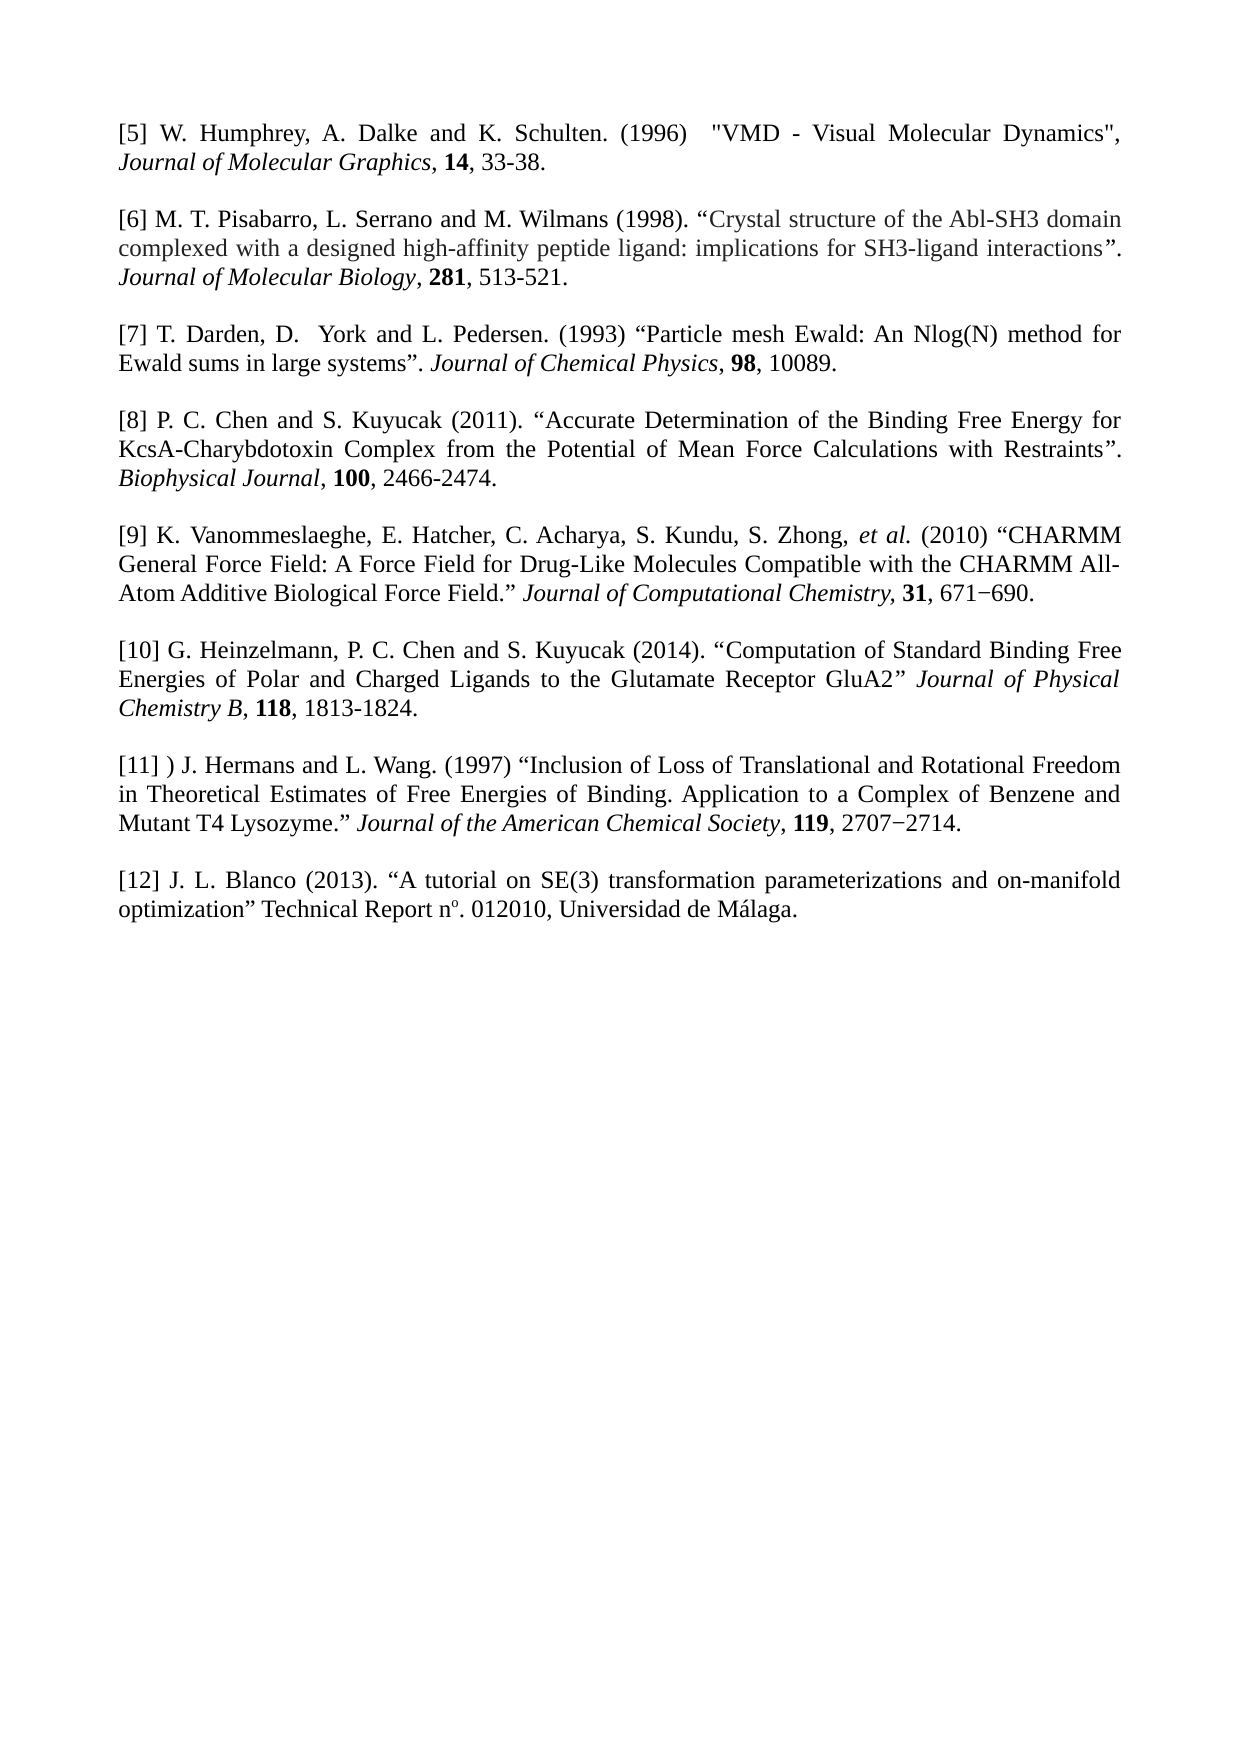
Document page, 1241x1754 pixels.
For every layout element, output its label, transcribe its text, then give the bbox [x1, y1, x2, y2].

text [6] M. T. Pisabarro, L. Serrano and M. Wilmans (1998). “Crystal structure of the Abl-SH3 domain complexed with a designed high-affinity peptide ligand: implications for SH3-ligand interactions”. Journal of Molecular Biology, 281, 513-521. [118, 204, 1122, 291]
text [5] W. Humphrey, A. Dalke and K. Schulten. (1996) "VMD - Visual Molecular Dynamics", Journal of Molecular Graphics, 14, 33-38. [118, 118, 1122, 176]
text [7] T. Darden, D. York and L. Pedersen. (1993) “Particle mesh Ewald: An Nlog(N) method for Ewald sums in large systems”. Journal of Chemical Physics, 98, 10089. [118, 319, 1122, 377]
text [8] P. C. Chen and S. Kuyucak (2011). “Accurate Determination of the Binding Free Energy for KcsA-Charybdotoxin Complex from the Potential of Mean Force Calculations with Restraints”. Biophysical Journal, 100, 2466-2474. [118, 406, 1122, 492]
text [11] ) J. Hermans and L. Wang. (1997) “Inclusion of Loss of Translational and Rotational Freedom in Theoretical Estimates of Free Energies of Binding. Application to a Complex of Benzene and Mutant T4 Lysozyme.” Journal of the American Chemical Society, 119, 2707−2714. [118, 751, 1122, 837]
text [12] J. L. Blanco (2013). “A tutorial on SE(3) transformation parameterizations and on-manifold optimization” Technical Report no. 012010, Universidad de Málaga. [118, 866, 1122, 923]
text [9] K. Vanommeslaeghe, E. Hatcher, C. Acharya, S. Kundu, S. Zhong, et al. (2010) “CHARMM General Force Field: A Force Field for Drug-Like Molecules Compatible with the CHARMM All-Atom Additive Biological Force Field.” Journal of Computational Chemistry, 31, 671−690. [118, 521, 1122, 607]
text [10] G. Heinzelmann, P. C. Chen and S. Kuyucak (2014). “Computation of Standard Binding Free Energies of Polar and Charged Ligands to the Glutamate Receptor GluA2” Journal of Physical Chemistry B, 118, 1813-1824. [118, 636, 1122, 722]
